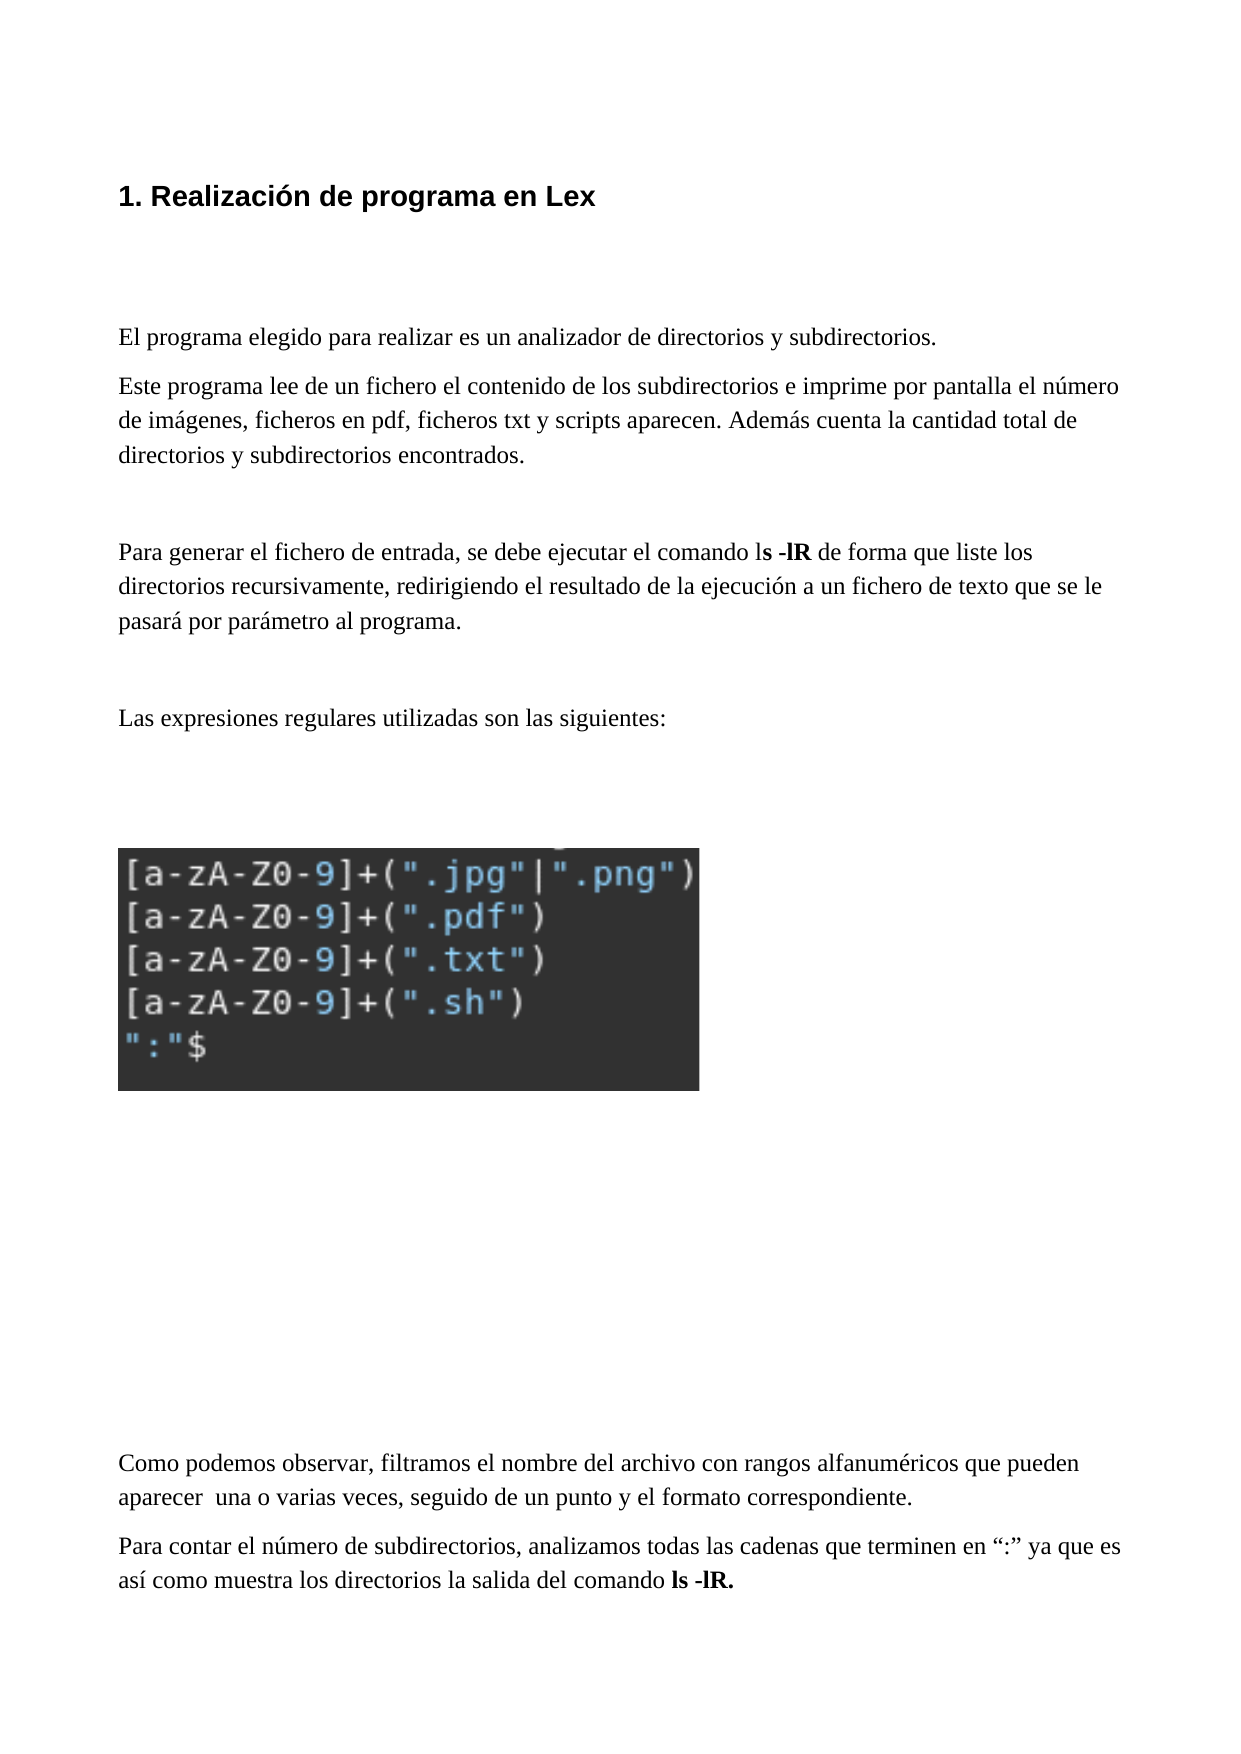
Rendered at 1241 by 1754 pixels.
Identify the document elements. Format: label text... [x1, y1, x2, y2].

text Las expresiones regulares utilizadas son las siguientes: [118, 703, 1122, 732]
text 1. Realización de programa en Lex [118, 179, 1122, 213]
text Para generar el fichero de entrada, se debe ejecutar el comando ls -lR de forma que liste los directorios recursivamente, redirigiendo el resultado de la ejecución a un fichero de texto que se le pasará por parámetro al programa. [118, 537, 1122, 635]
text Este programa lee de un fichero el contenido de los subdirectorios e imprime por pantalla el número de imágenes, ficheros en pdf, ficheros txt y scripts aparecen. Además cuenta la cantidad total de directorios y subdirectorios encontrados. [118, 371, 1122, 468]
text Como podemos observar, filtramos el nombre del archivo con rangos alfanuméricos que pueden aparecer una o varias veces, seguido de un punto y el formato correspondiente. [118, 1448, 1122, 1511]
text Para contar el número de subdirectorios, analizamos todas las cadenas que terminen en “:” ya que es así como muestra los directorios la salida del comando ls -lR. [118, 1531, 1122, 1594]
text El programa elegido para realizar es un analizador de directorios y subdirectorios. [118, 322, 1122, 351]
